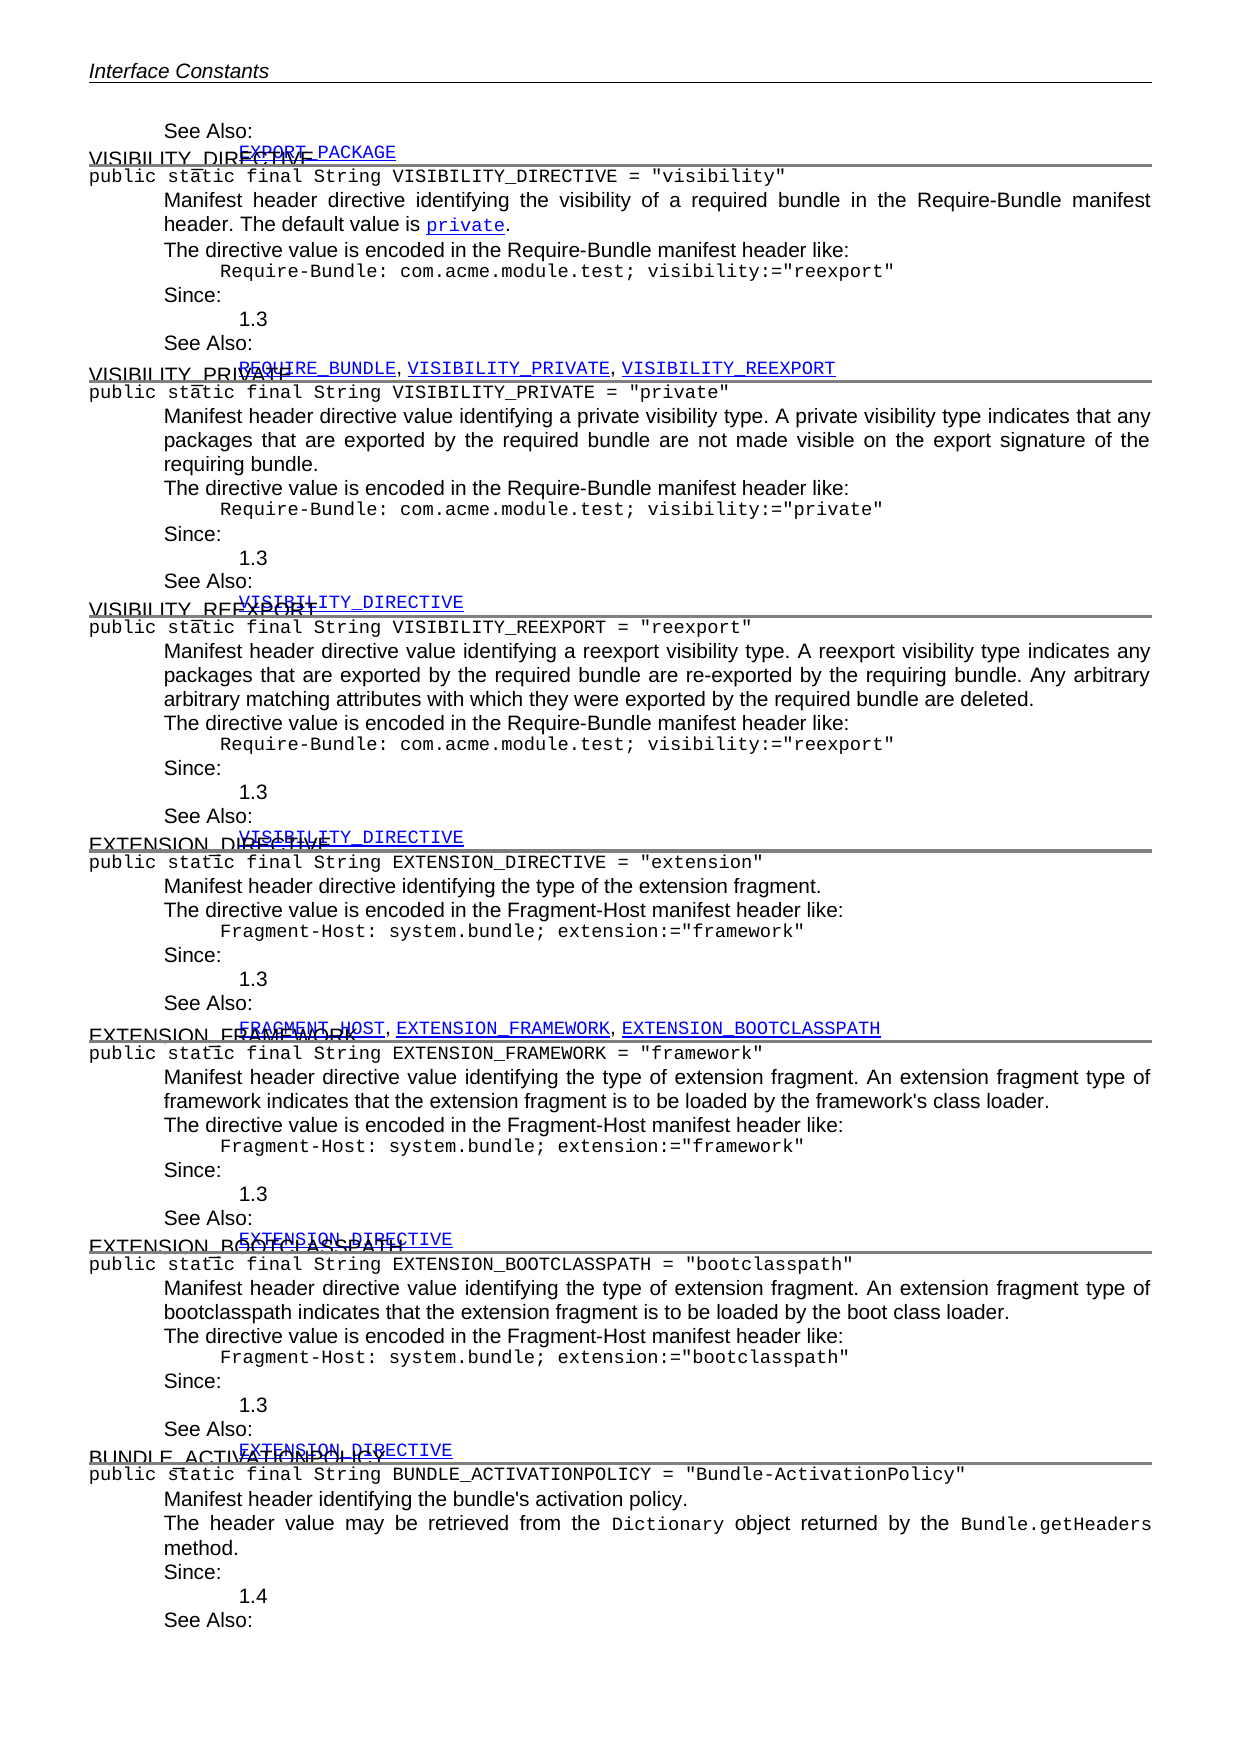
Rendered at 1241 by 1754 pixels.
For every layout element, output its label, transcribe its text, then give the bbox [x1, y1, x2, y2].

text 1.4 [238, 1583, 1152, 1607]
text The directive value is encoded in the Require-Bundle manifest header like: [163, 237, 1152, 261]
text public static final String VISIBILITY_REEXPORT = "reexport" [88, 618, 1152, 639]
text Manifest header directive value identifying the type of extension fragment. An extension fragment type of bootclasspath indicates that the extension fragment is to be loaded by the boot class loader. [163, 1276, 1152, 1323]
text public static final String VISIBILITY_PRIVATE = "private" [88, 383, 1152, 404]
text Fragment-Host: system.bundle; extension:="framework" [163, 1137, 1152, 1158]
text Since: [163, 756, 1152, 780]
text Manifest header directive value identifying a private visibility type. A private visibility type indicates that any packages that are exported by the required bundle are not made visible on the export signature of the requiring bundle. [163, 404, 1152, 476]
text REQUIRE_BUNDLE, VISIBILITY_PRIVATE, VISIBILITY_REEXPORT [238, 354, 1152, 380]
text Fragment-Host: system.bundle; extension:="bootclasspath" [163, 1347, 1152, 1369]
text Since: [163, 943, 1152, 967]
text Since: [163, 1158, 1152, 1182]
text The header value may be retrieved from the Dictionary object returned by the Bundle.getHeaders method. [163, 1510, 1152, 1559]
text The directive value is encoded in the Require-Bundle manifest header like: [163, 711, 1152, 735]
text 1.3 [238, 307, 1152, 331]
text VISIBILITY_DIRECTIVE [238, 593, 1152, 614]
text See Also: [163, 1607, 1152, 1631]
text 1.3 [238, 780, 1152, 804]
text See Also: [163, 1206, 1152, 1230]
text Require-Bundle: com.acme.module.test; visibility:="reexport" [163, 735, 1152, 756]
text See Also: [163, 118, 1152, 142]
text Manifest header identifying the bundle's activation policy. [163, 1486, 1152, 1510]
text See Also: [163, 569, 1152, 593]
text EXPORT_PACKAGE [238, 142, 1152, 164]
text The directive value is encoded in the Fragment-Host manifest header like: [163, 898, 1152, 922]
text See Also: [163, 991, 1152, 1015]
text 1.3 [238, 1393, 1152, 1417]
text EXTENSION_DIRECTIVE [238, 1441, 1152, 1462]
text The directive value is encoded in the Fragment-Host manifest header like: [163, 1113, 1152, 1137]
text See Also: [163, 1417, 1152, 1441]
text The directive value is encoded in the Fragment-Host manifest header like: [163, 1323, 1152, 1347]
text public static final String EXTENSION_BOOTCLASSPATH = "bootclasspath" [88, 1254, 1152, 1276]
text See Also: [163, 804, 1152, 828]
text Require-Bundle: com.acme.module.test; visibility:="reexport" [163, 261, 1152, 283]
text See Also: [163, 331, 1152, 354]
text public static final String VISIBILITY_DIRECTIVE = "visibility" [88, 167, 1152, 188]
text Since: [163, 283, 1152, 307]
text FRAGMENT_HOST, EXTENSION_FRAMEWORK, EXTENSION_BOOTCLASSPATH [238, 1015, 1152, 1040]
text Manifest header directive identifying the visibility of a required bundle in the Require-Bundle manifest header. The default value is private. [163, 188, 1152, 237]
text Manifest header directive value identifying the type of extension fragment. An extension fragment type of framework indicates that the extension fragment is to be loaded by the framework's class loader. [163, 1065, 1152, 1113]
text Manifest header directive identifying the type of the extension fragment. [163, 874, 1152, 898]
text public static final String EXTENSION_FRAMEWORK = "framework" [88, 1043, 1152, 1065]
text 1.3 [238, 545, 1152, 569]
text Require-Bundle: com.acme.module.test; visibility:="private" [163, 500, 1152, 521]
text 1.3 [238, 1182, 1152, 1206]
text The directive value is encoded in the Require-Bundle manifest header like: [163, 476, 1152, 500]
text Since: [163, 521, 1152, 545]
text EXTENSION_DIRECTIVE [238, 1230, 1152, 1251]
text Since: [163, 1559, 1152, 1583]
text VISIBILITY_DIRECTIVE [238, 828, 1152, 849]
text public static final String BUNDLE_ACTIVATIONPOLICY = "Bundle-ActivationPolicy" [88, 1465, 1152, 1486]
text Manifest header directive value identifying a reexport visibility type. A reexport visibility type indicates any packages that are exported by the required bundle are re-exported by the requiring bundle. Any arbitrary arbitrary matching attributes with which they were exported by the required bundle are deleted. [163, 639, 1152, 711]
text Fragment-Host: system.bundle; extension:="framework" [163, 922, 1152, 943]
text Since: [163, 1369, 1152, 1393]
text 1.3 [238, 967, 1152, 991]
text public static final String EXTENSION_DIRECTIVE = "extension" [88, 853, 1152, 874]
